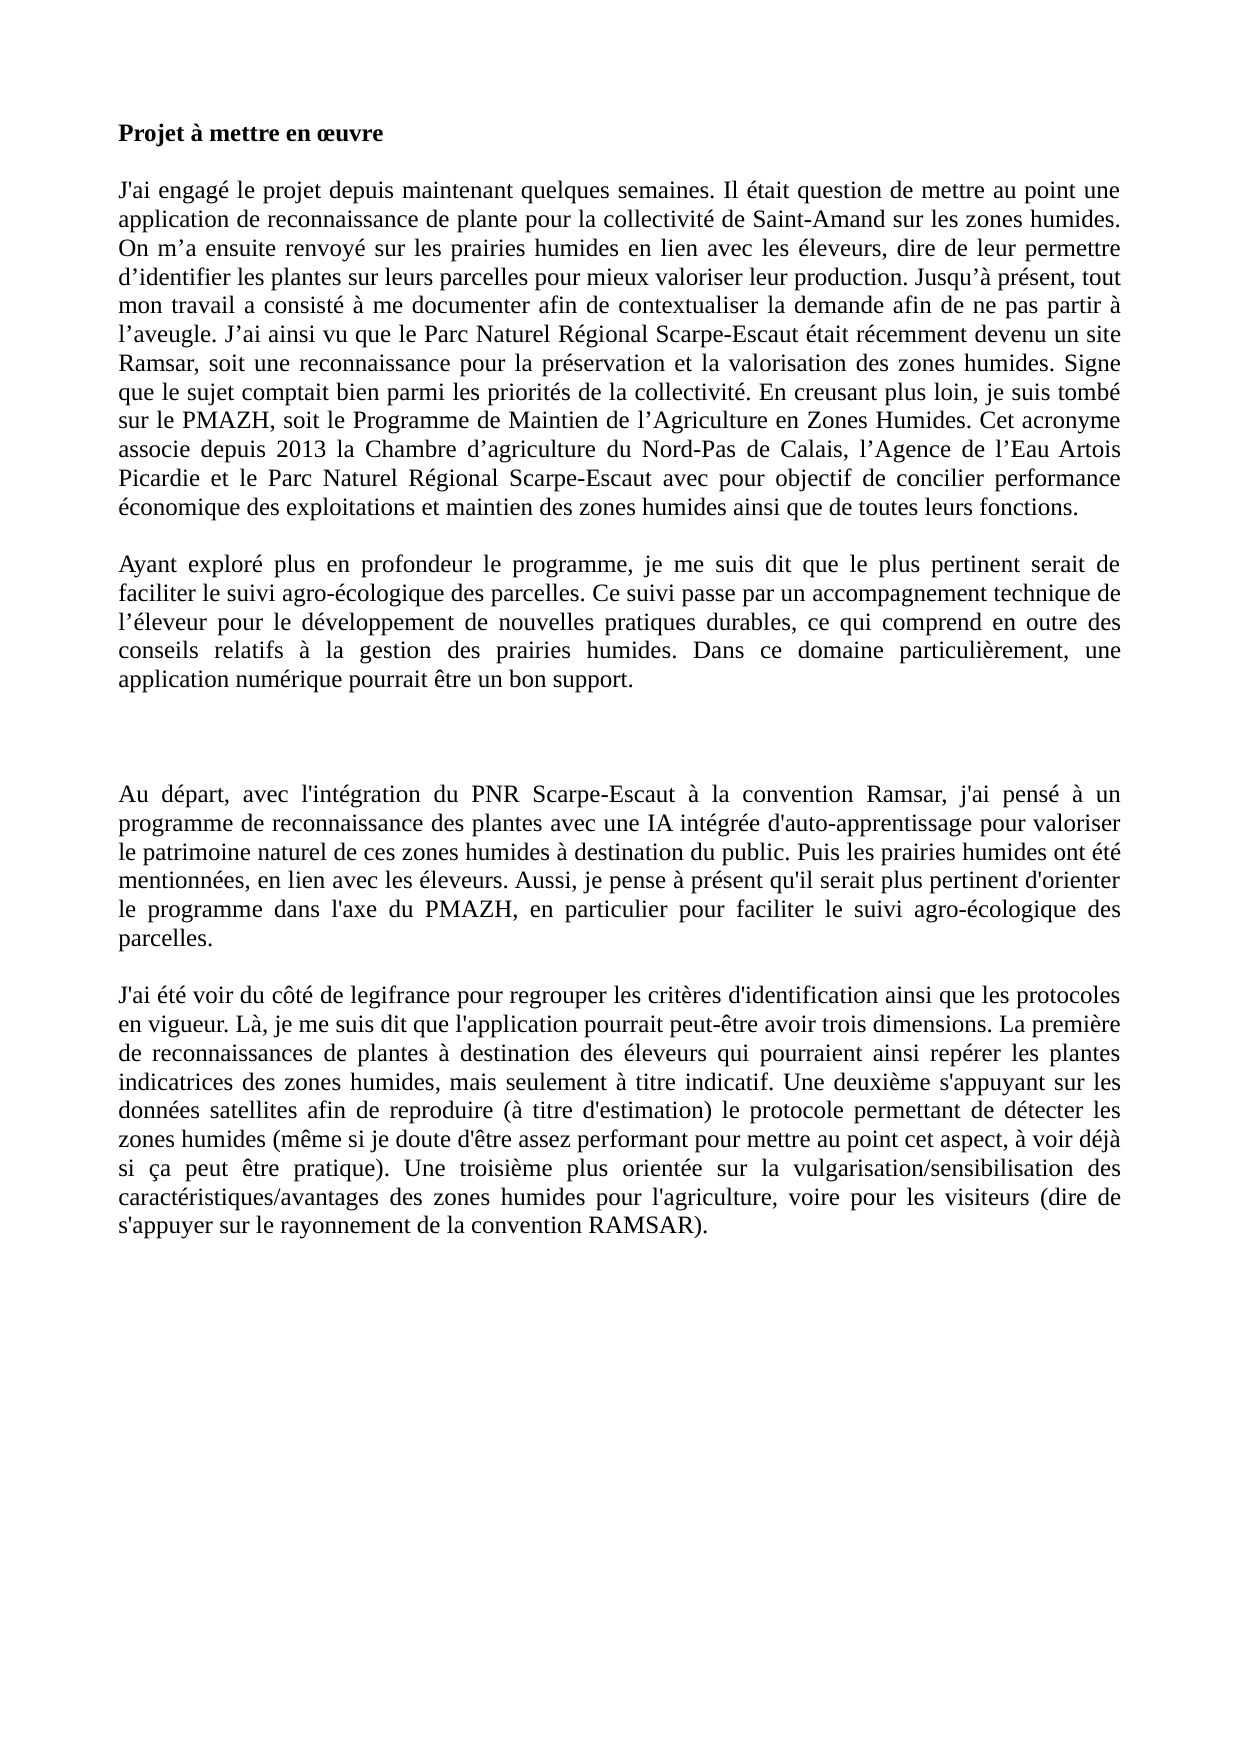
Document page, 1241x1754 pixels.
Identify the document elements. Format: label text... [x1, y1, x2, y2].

text J'ai engagé le projet depuis maintenant quelques semaines. Il était question de mettre au point une application de reconnaissance de plante pour la collectivité de Saint-Amand sur les zones humides. On m’a ensuite renvoyé sur les prairies humides en lien avec les éleveurs, dire de leur permettre d’identifier les plantes sur leurs parcelles pour mieux valoriser leur production. Jusqu’à présent, tout mon travail a consisté à me documenter afin de contextualiser la demande afin de ne pas partir à l’aveugle. J’ai ainsi vu que le Parc Naturel Régional Scarpe-Escaut était récemment devenu un site Ramsar, soit une reconnaissance pour la préservation et la valorisation des zones humides. Signe que le sujet comptait bien parmi les priorités de la collectivité. En creusant plus loin, je suis tombé sur le PMAZH, soit le Programme de Maintien de l’Agriculture en Zones Humides. Cet acronyme associe depuis 2013 la Chambre d’agriculture du Nord-Pas de Calais, l’Agence de l’Eau Artois Picardie et le Parc Naturel Régional Scarpe-Escaut avec pour objectif de concilier performance économique des exploitations et maintien des zones humides ainsi que de toutes leurs fonctions. [118, 176, 1122, 521]
text Ayant exploré plus en profondeur le programme, je me suis dit que le plus pertinent serait de faciliter le suivi agro-écologique des parcelles. Ce suivi passe par un accompagnement technique de l’éleveur pour le développement de nouvelles pratiques durables, ce qui comprend en outre des conseils relatifs à la gestion des prairies humides. Dans ce domaine particulièrement, une application numérique pourrait être un bon support. [118, 549, 1122, 693]
text Au départ, avec l'intégration du PNR Scarpe-Escaut à la convention Ramsar, j'ai pensé à un programme de reconnaissance des plantes avec une IA intégrée d'auto-apprentissage pour valoriser le patrimoine naturel de ces zones humides à destination du public. Puis les prairies humides ont été mentionnées, en lien avec les éleveurs. Aussi, je pense à présent qu'il serait plus pertinent d'orienter le programme dans l'axe du PMAZH, en particulier pour faciliter le suivi agro-écologique des parcelles. [118, 779, 1122, 952]
text J'ai été voir du côté de legifrance pour regrouper les critères d'identification ainsi que les protocoles en vigueur. Là, je me suis dit que l'application pourrait peut-être avoir trois dimensions. La première de reconnaissances de plantes à destination des éleveurs qui pourraient ainsi repérer les plantes indicatrices des zones humides, mais seulement à titre indicatif. Une deuxième s'appuyant sur les données satellites afin de reproduire (à titre d'estimation) le protocole permettant de détecter les zones humides (même si je doute d'être assez performant pour mettre au point cet aspect, à voir déjà si ça peut être pratique). Une troisième plus orientée sur la vulgarisation/sensibilisation des caractéristiques/avantages des zones humides pour l'agriculture, voire pour les visiteurs (dire de s'appuyer sur le rayonnement de la convention RAMSAR). [118, 981, 1122, 1239]
text Projet à mettre en œuvre [118, 118, 1122, 147]
